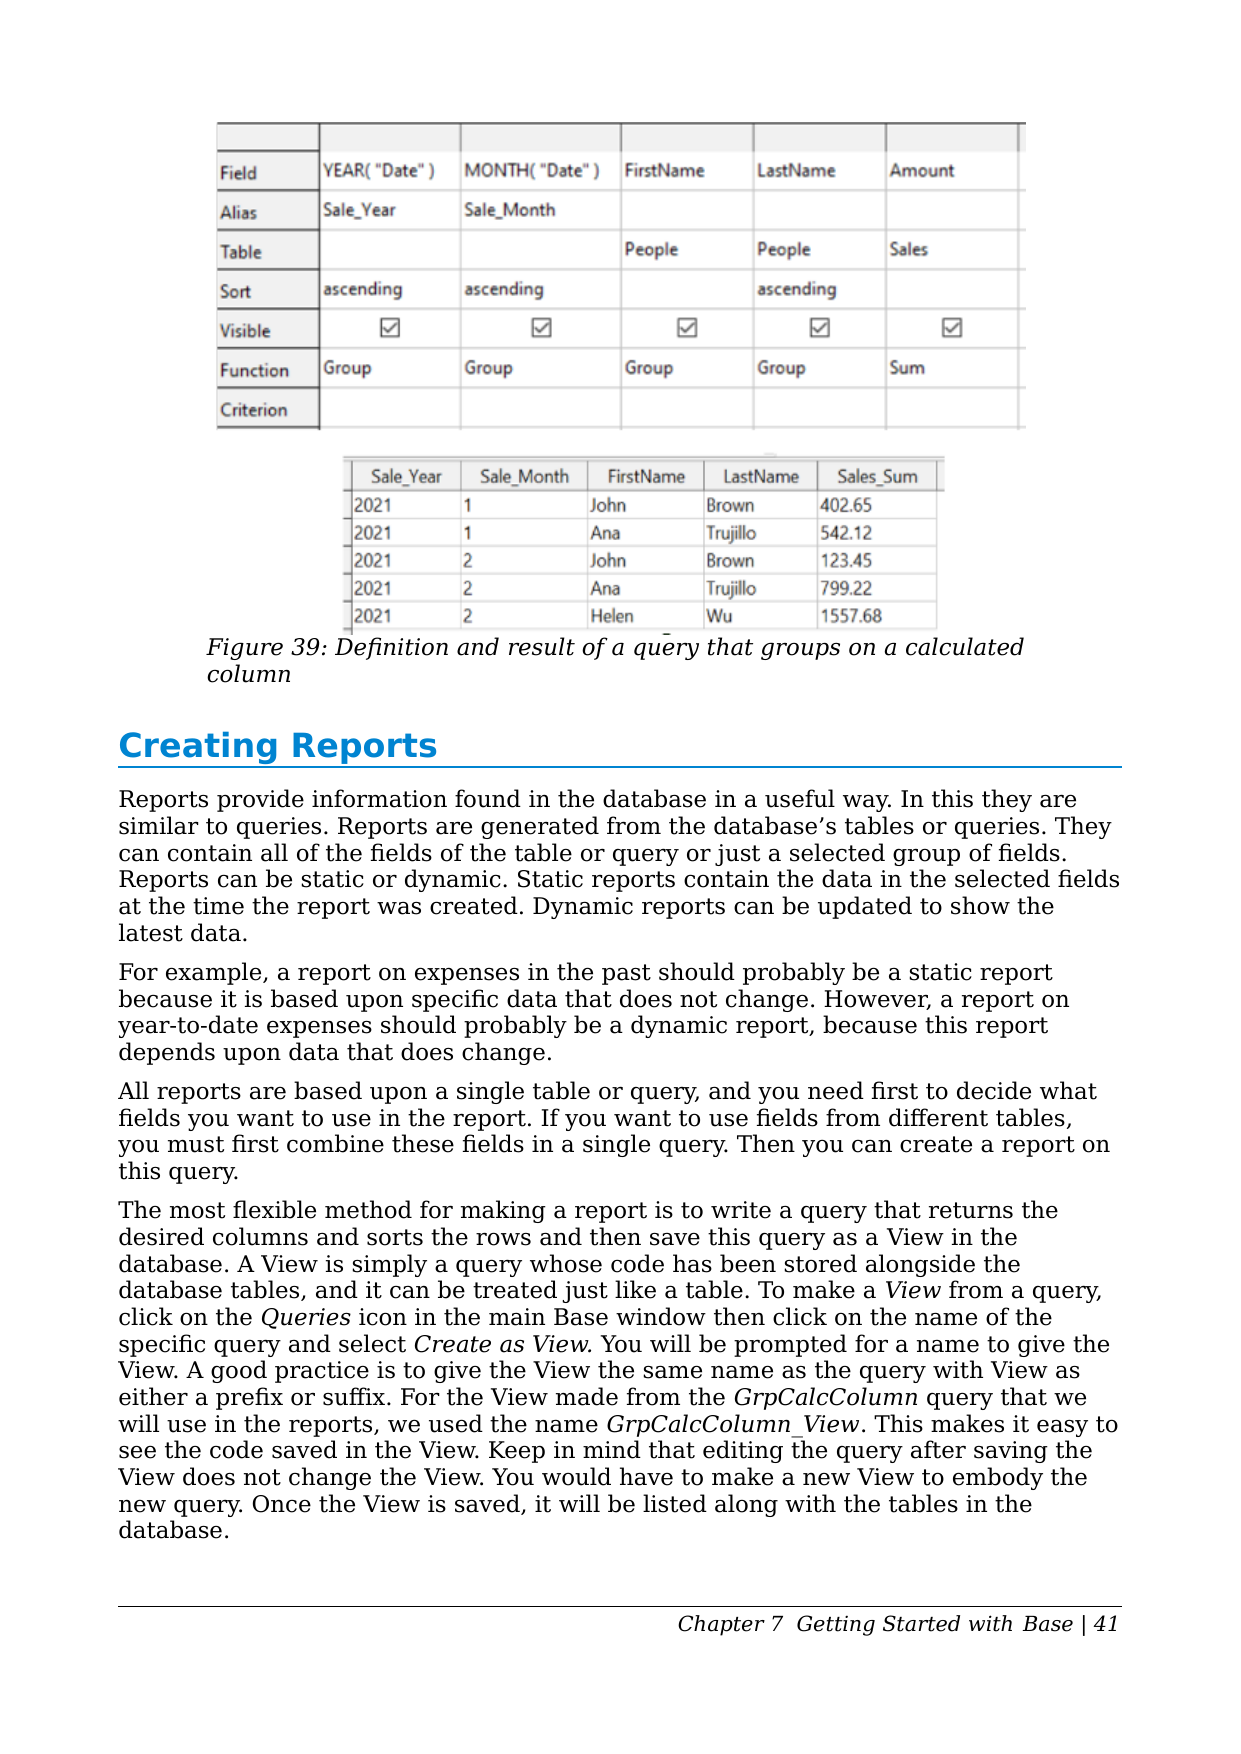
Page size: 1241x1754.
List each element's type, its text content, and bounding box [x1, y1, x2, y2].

text All reports are based upon a single table or query, and you need first to decide what fields you want to use in the report. If you want to use fields from different tables, you must first combine these fields in a single query. Then you can create a report on this query. [118, 1078, 1122, 1185]
text Reports provide information found in the database in a useful way. In this they are similar to queries. Reports are generated from the database’s tables or queries. They can contain all of the fields of the table or query or just a selected group of fields. Reports can be static or dynamic. Static reports contain the data in the selected fields at the time the report was created. Dynamic reports can be updated to show the latest data. [118, 787, 1122, 947]
picture [216, 122, 1026, 635]
text The most flexible method for making a report is to write a query that returns the desired columns and sorts the rows and then save this query as a View in the database. A View is simply a query whose code has been stored alongside the database tables, and it can be treated just like a table. To make a View from a query, click on the Queries icon in the main Base window then click on the name of the specific query and select Create as View. You will be prompted for a name to give the View. A good practice is to give the View the same name as the query with View as either a prefix or suffix. For the View made from the GrpCalcColumn query that we will use in the reports, we used the name GrpCalcColumn_View. This makes it easy to see the code saved in the View. Keep in mind that editing the query after saving the View does not change the View. You would have to make a new View to embody the new query. Once the View is saved, it will be listed along with the tables in the database. [118, 1197, 1122, 1544]
subtitle Creating Reports [118, 118, 1122, 766]
text For example, a report on expenses in the past should probably be a static report because it is based upon specific data that does not change. However, a report on year-to-date expenses should probably be a dynamic report, because this report depends upon data that does change. [118, 959, 1122, 1066]
text Figure 39: Definition and result of a query that groups on a calculated column [207, 122, 1036, 688]
